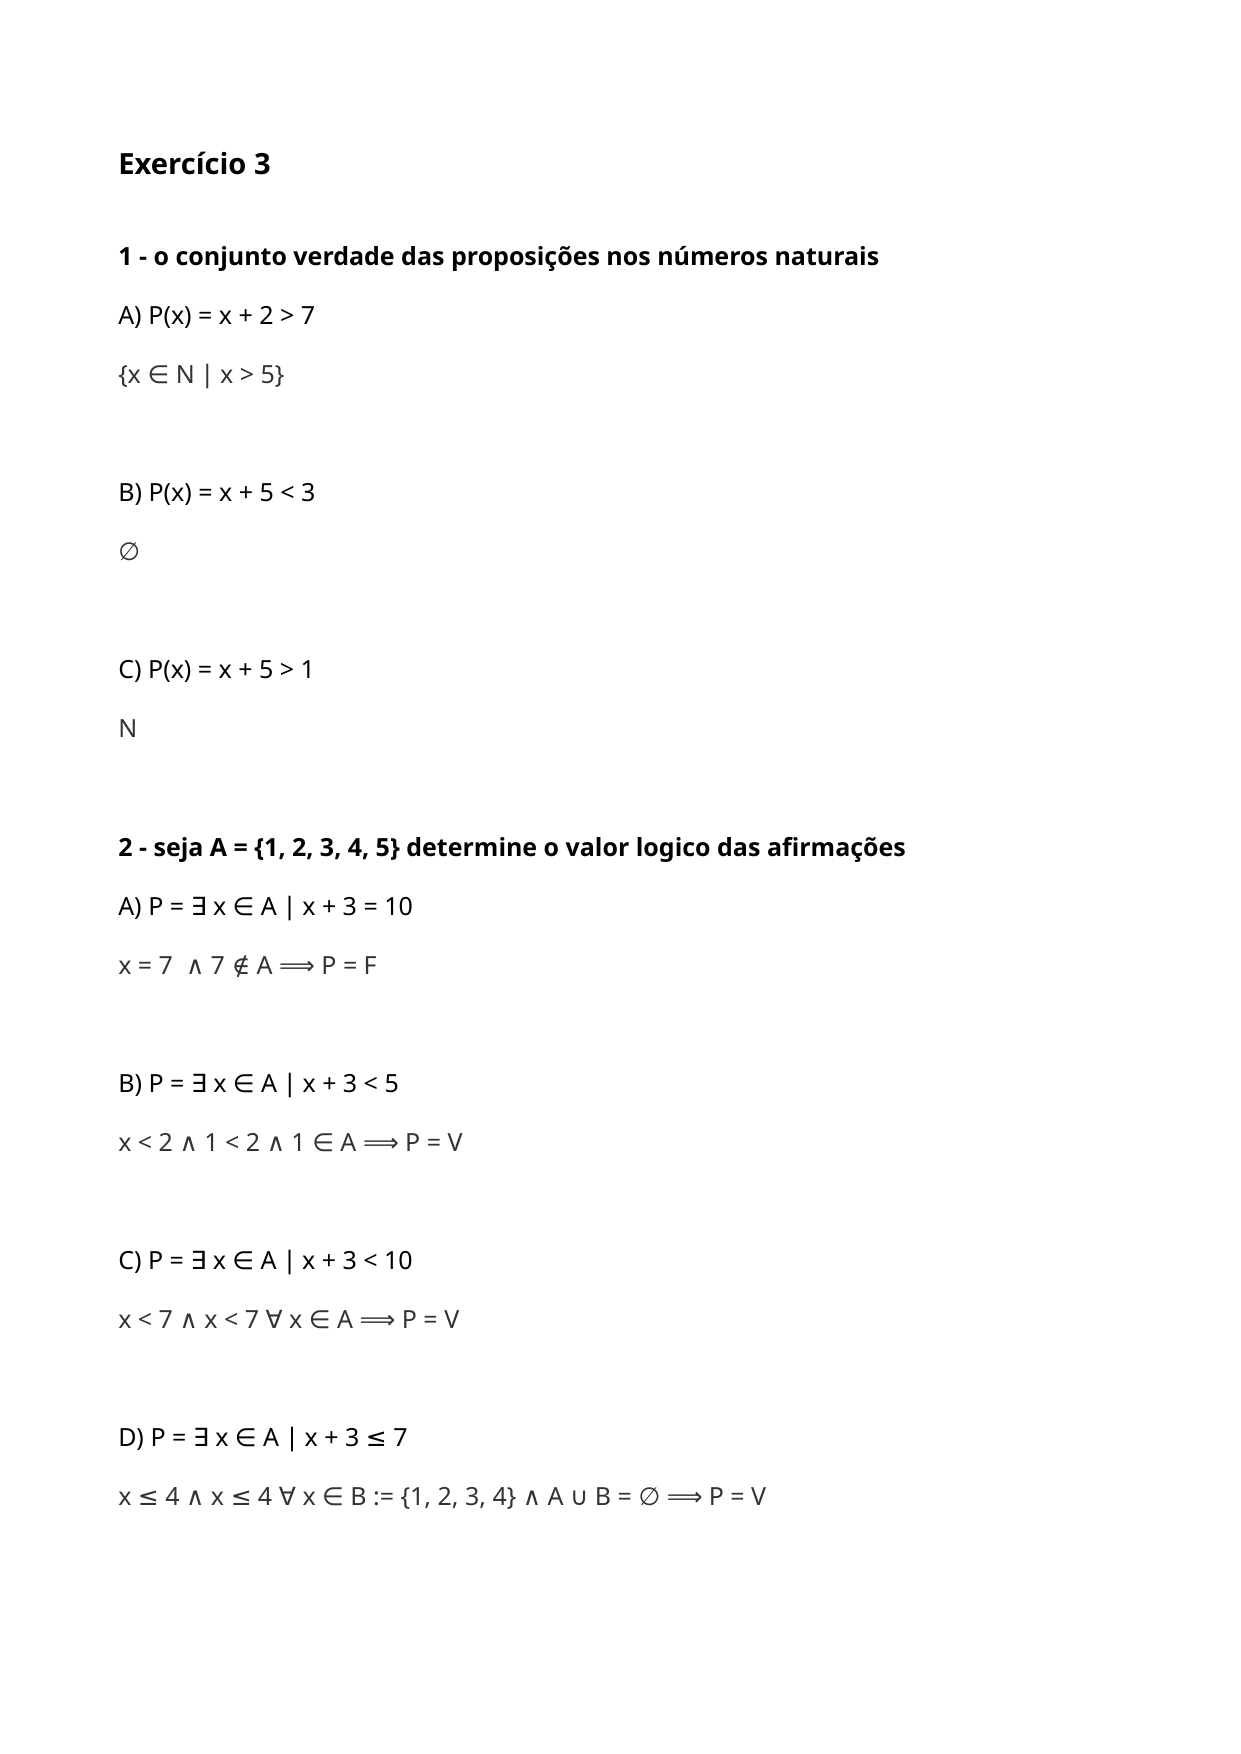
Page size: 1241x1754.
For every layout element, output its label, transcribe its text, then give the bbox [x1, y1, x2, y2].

text N [118, 711, 1122, 745]
subtitle 1 - o conjunto verdade das proposições nos números naturais [118, 239, 1122, 273]
text x < 2 ∧ 1 < 2 ∧ 1 ∈ A ⟹ P = V [118, 1124, 1122, 1159]
text {x ∈ N ∣ x > 5} [118, 357, 1122, 391]
text B) P = ∃ x ∈ A ∣ x + 3 < 5 [118, 1066, 1122, 1099]
text B) P(x) = x + 5 < 3 [118, 475, 1122, 509]
subtitle A) P(x) = x + 2 > 7 [118, 298, 1122, 332]
text ∅ [118, 534, 1122, 568]
subtitle Exercício 3 [118, 143, 1122, 183]
subtitle A) P = ∃ x ∈ A ∣ x + 3 = 10 [118, 888, 1122, 922]
text x < 7 ∧ x < 7 ∀ x ∈ A ⟹ P = V [118, 1302, 1122, 1336]
subtitle 2 - seja A = {1, 2, 3, 4, 5} determine o valor logico das afirmações [118, 829, 1122, 863]
text x ≤ 4 ∧ x ≤ 4 ∀ x ∈ B := {1, 2, 3, 4} ∧ A ∪ B = ∅ ⟹ P = V [118, 1479, 1122, 1513]
text x = 7 ∧ 7 ∉ A ⟹ P = F [118, 947, 1122, 981]
text D) P = ∃ x ∈ A ∣ x + 3 ≤ 7 [118, 1420, 1122, 1454]
text C) P = ∃ x ∈ A ∣ x + 3 < 10 [118, 1243, 1122, 1277]
text C) P(x) = x + 5 > 1 [118, 652, 1122, 686]
